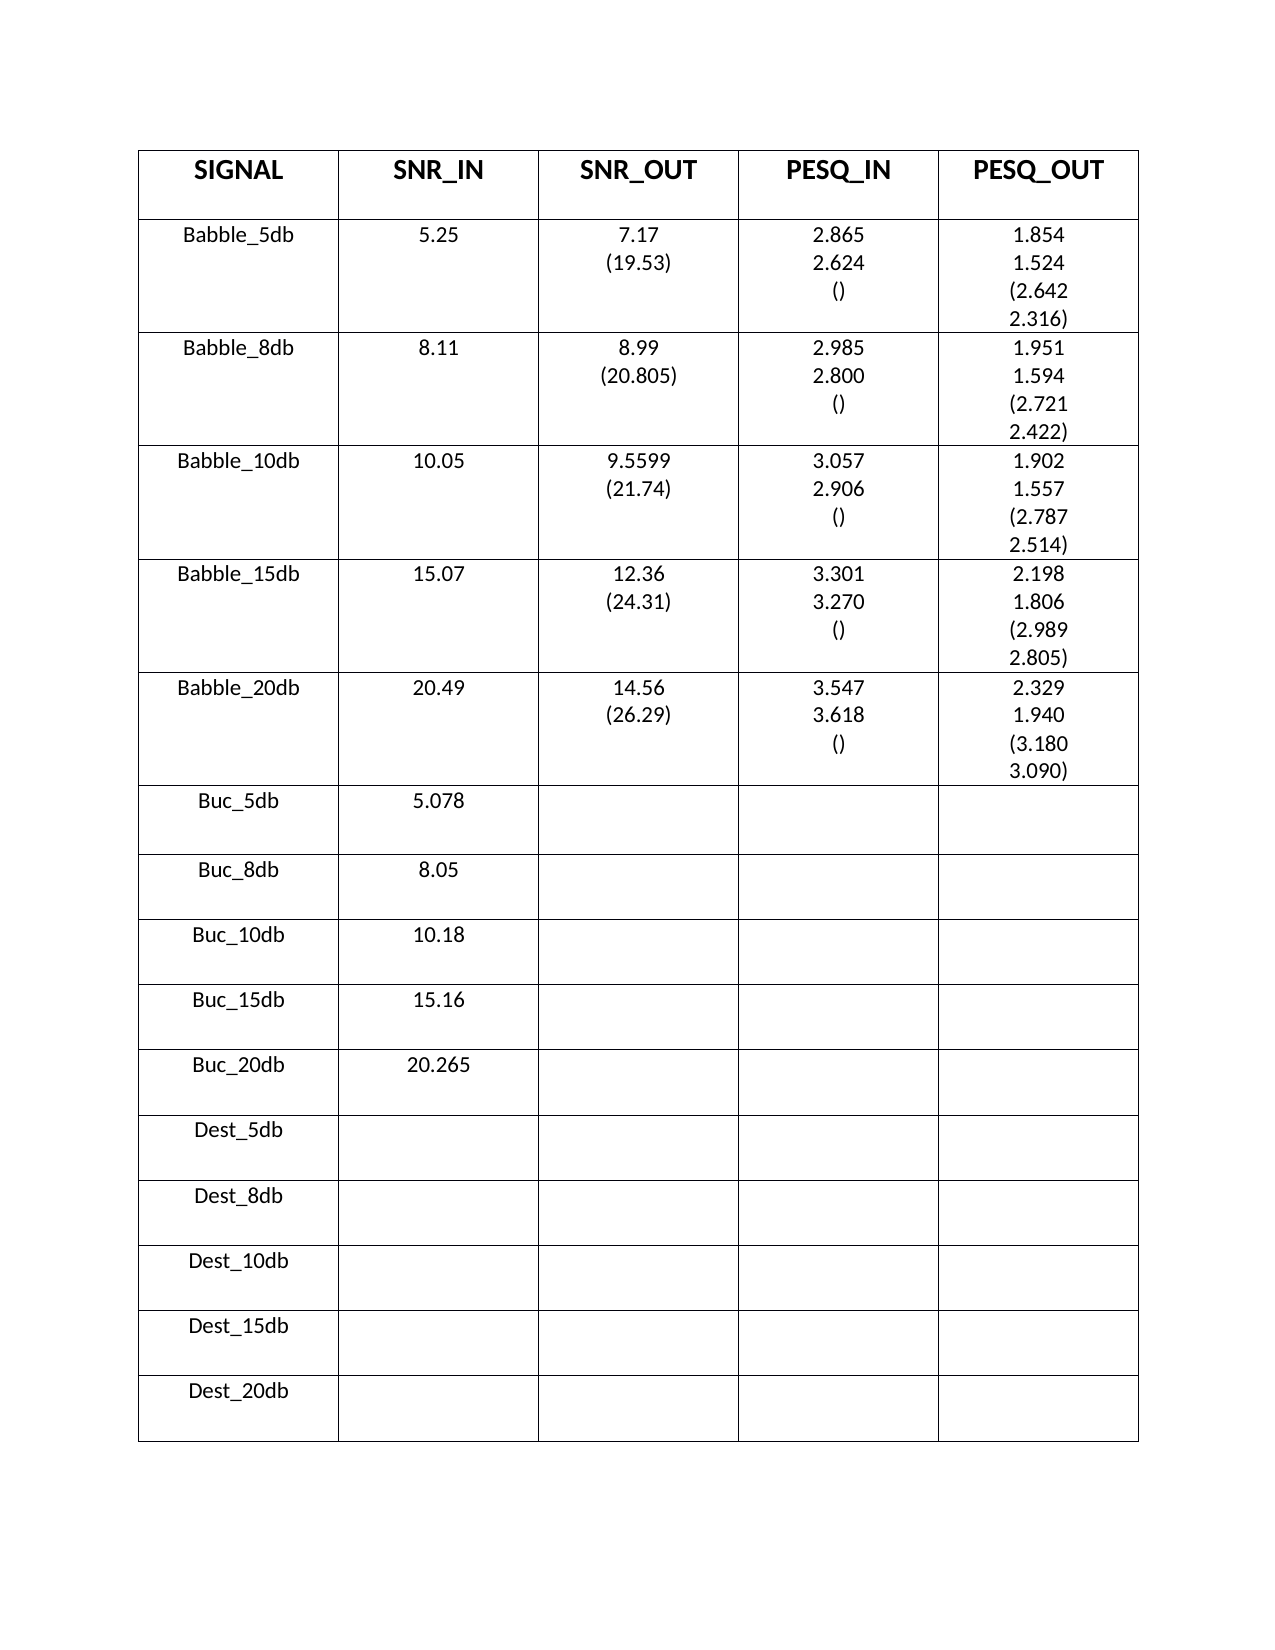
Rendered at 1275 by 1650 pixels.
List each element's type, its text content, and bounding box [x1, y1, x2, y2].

table_cell [539, 1116, 738, 1180]
table_cell 20.265 [339, 1050, 538, 1114]
table_cell 1.902 1.557 (2.787 2.514) [939, 446, 1138, 558]
table_cell 10.18 [339, 920, 538, 984]
table_cell [539, 855, 738, 919]
table_cell Buc_5db [139, 786, 338, 854]
table_cell 10.05 [339, 446, 538, 558]
table_cell [739, 855, 938, 919]
table_cell [739, 1181, 938, 1245]
table_cell [939, 786, 1138, 854]
table_cell 9.5599 (21.74) [539, 446, 738, 558]
table_cell [739, 1050, 938, 1114]
table_cell [539, 985, 738, 1049]
table_cell [539, 920, 738, 984]
table_cell [739, 920, 938, 984]
table_header PESQ_OUT [939, 151, 1138, 219]
table_cell [539, 1376, 738, 1441]
table_cell [339, 1181, 538, 1245]
table_cell 8.99 (20.805) [539, 333, 738, 445]
table_cell Dest_5db [139, 1116, 338, 1180]
table_cell [939, 920, 1138, 984]
table_cell [539, 1181, 738, 1245]
table_cell [739, 786, 938, 854]
table_cell 8.11 [339, 333, 538, 445]
table_cell 3.057 2.906 () [739, 446, 938, 558]
table_cell [339, 1246, 538, 1310]
table_cell [939, 1050, 1138, 1114]
table_cell 15.07 [339, 560, 538, 672]
table_cell 15.16 [339, 985, 538, 1049]
table_cell [739, 1376, 938, 1441]
table_cell [939, 1376, 1138, 1441]
table_cell 7.17 (19.53) [539, 220, 738, 332]
table_cell [539, 786, 738, 854]
table_header SNR_IN [339, 151, 538, 219]
table_cell Buc_8db [139, 855, 338, 919]
table_cell [539, 1050, 738, 1114]
table_cell [539, 1311, 738, 1375]
table_cell Buc_15db [139, 985, 338, 1049]
table_cell Babble_5db [139, 220, 338, 332]
table_cell 2.198 1.806 (2.989 2.805) [939, 560, 1138, 672]
table_cell [739, 985, 938, 1049]
table_cell [339, 1376, 538, 1441]
table_cell 5.25 [339, 220, 538, 332]
table_cell Babble_15db [139, 560, 338, 672]
table_cell 3.301 3.270 () [739, 560, 938, 672]
table_cell Buc_20db [139, 1050, 338, 1114]
table_cell [939, 1116, 1138, 1180]
table_cell [339, 1116, 538, 1180]
table_cell Dest_15db [139, 1311, 338, 1375]
table_cell [939, 985, 1138, 1049]
table_cell 20.49 [339, 673, 538, 785]
table_cell Dest_20db [139, 1376, 338, 1441]
table_cell 2.985 2.800 () [739, 333, 938, 445]
table_cell 8.05 [339, 855, 538, 919]
table_cell 12.36 (24.31) [539, 560, 738, 672]
table_cell [939, 1181, 1138, 1245]
table_cell [339, 1311, 538, 1375]
table_cell [739, 1246, 938, 1310]
table_cell Babble_20db [139, 673, 338, 785]
table_cell 2.865 2.624 () [739, 220, 938, 332]
table_cell [939, 1311, 1138, 1375]
table_header SNR_OUT [539, 151, 738, 219]
table_cell Babble_10db [139, 446, 338, 558]
table_cell Dest_8db [139, 1181, 338, 1245]
table_cell [539, 1246, 738, 1310]
table_cell 2.329 1.940 (3.180 3.090) [939, 673, 1138, 785]
table_cell [739, 1311, 938, 1375]
table_cell [939, 855, 1138, 919]
table_cell Dest_10db [139, 1246, 338, 1310]
table_cell 14.56 (26.29) [539, 673, 738, 785]
table_cell 5.078 [339, 786, 538, 854]
table_cell 1.854 1.524 (2.642 2.316) [939, 220, 1138, 332]
table_cell Babble_8db [139, 333, 338, 445]
table_cell 1.951 1.594 (2.721 2.422) [939, 333, 1138, 445]
table_header PESQ_IN [739, 151, 938, 219]
table_cell [939, 1246, 1138, 1310]
table_header SIGNAL [139, 151, 338, 219]
table_cell Buc_10db [139, 920, 338, 984]
table_cell 3.547 3.618 () [739, 673, 938, 785]
table_cell [739, 1116, 938, 1180]
